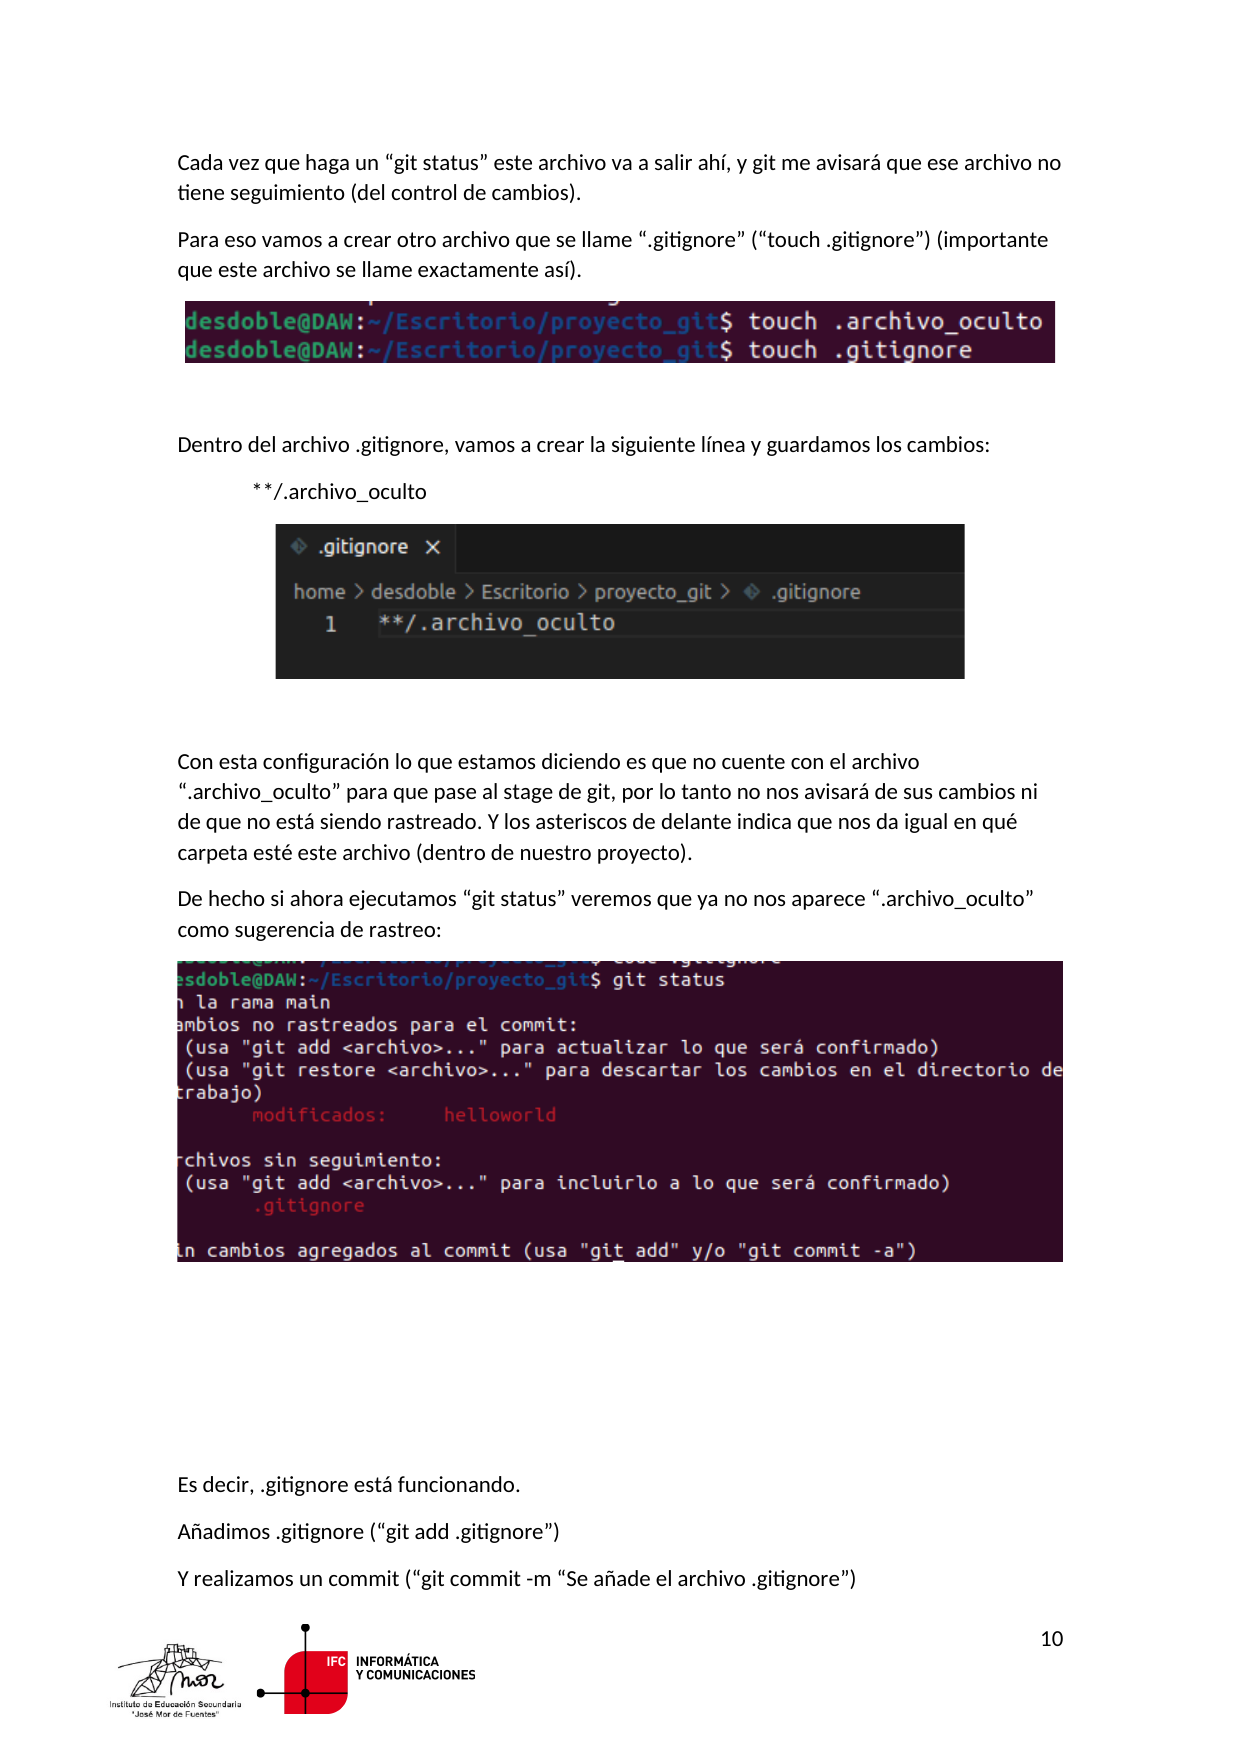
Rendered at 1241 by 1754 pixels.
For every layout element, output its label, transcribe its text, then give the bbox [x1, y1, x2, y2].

text Dentro del archivo .gitignore, vamos a crear la siguiente línea y guardamos los cambios: [177, 431, 1063, 459]
text Para eso vamos a crear otro archivo que se llame “.gitignore” (“touch .gitignore”) (importante que este archivo se llame exactamente así). [177, 225, 1063, 283]
text Y realizamos un commit (“git commit -m “Se añade el archivo .gitignore”) [177, 1564, 1063, 1592]
picture [275, 524, 965, 679]
picture [177, 961, 1063, 1262]
text Cada vez que haga un “git status” este archivo va a salir ahí, y git me avisará que ese archivo no tiene seguimiento (del control de cambios). [177, 148, 1063, 206]
text Es decir, .gitignore está funcionando. [177, 1470, 1063, 1498]
text De hecho si ahora ejecutamos “git status” veremos que ya no nos aparece “.archivo_oculto” como sugerencia de rastreo: [177, 884, 1063, 943]
text Añadimos .gitignore (“git add .gitignore”) [177, 1517, 1063, 1545]
picture [100, 1631, 249, 1736]
picture [256, 1624, 475, 1714]
picture [185, 301, 1056, 363]
text **/.archivo_oculto [177, 477, 1063, 506]
text Con esta configuración lo que estamos diciendo es que no cuente con el archivo “.archivo_oculto” para que pase al stage de git, por lo tanto no nos avisará de sus cambios ni de que no está siendo rastreado. Y los asteriscos de delante indica que nos da igual en qué carpeta esté este archivo (dentro de nuestro proyecto). [177, 747, 1063, 866]
